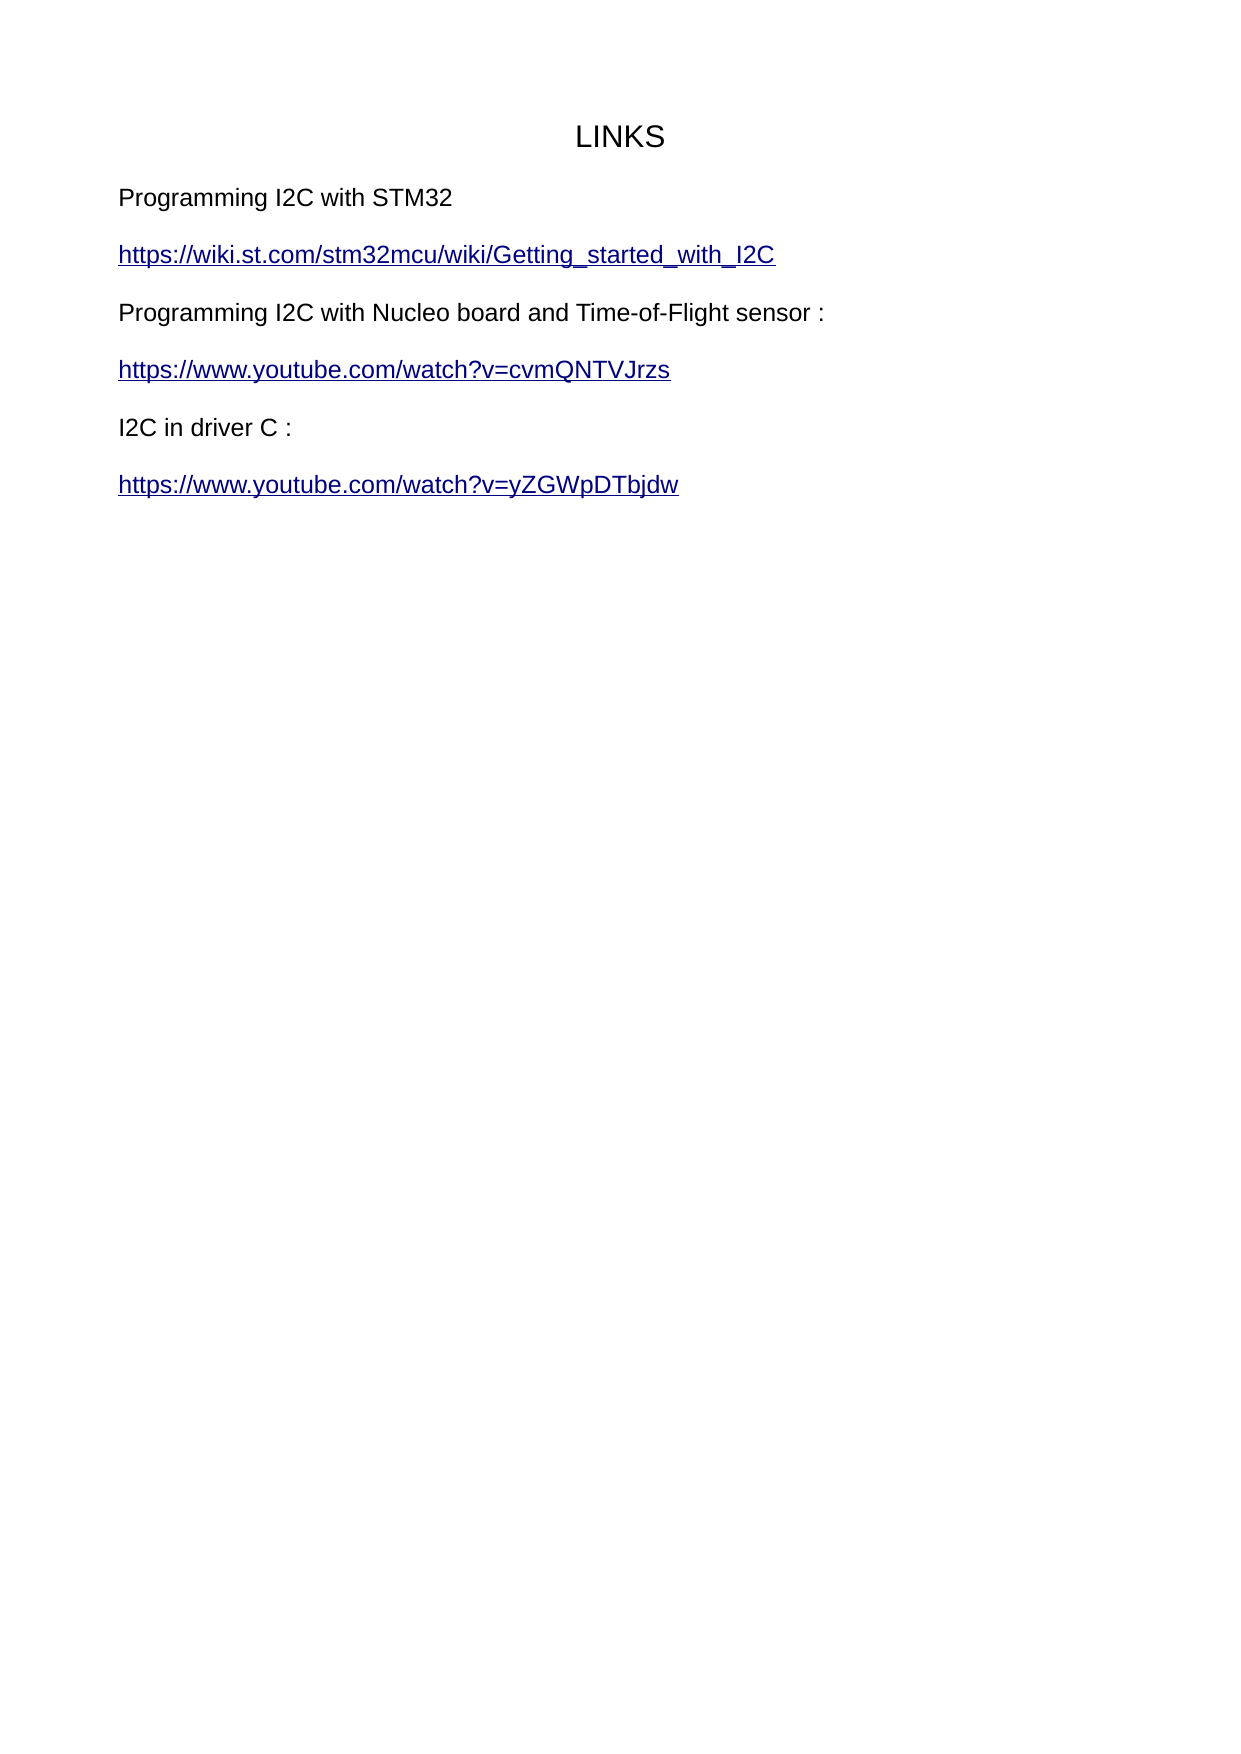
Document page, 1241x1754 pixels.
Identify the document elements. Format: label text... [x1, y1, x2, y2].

text https://www.youtube.com/watch?v=cvmQNTVJrzs [118, 355, 1122, 384]
text LINKS [118, 118, 1122, 154]
text https://www.youtube.com/watch?v=yZGWpDTbjdw [118, 470, 1122, 499]
text Programming I2C with STM32 [118, 183, 1122, 212]
text I2C in driver C : [118, 413, 1122, 442]
text https://wiki.st.com/stm32mcu/wiki/Getting_started_with_I2C [118, 240, 1122, 269]
text Programming I2C with Nucleo board and Time-of-Flight sensor : [118, 298, 1122, 327]
